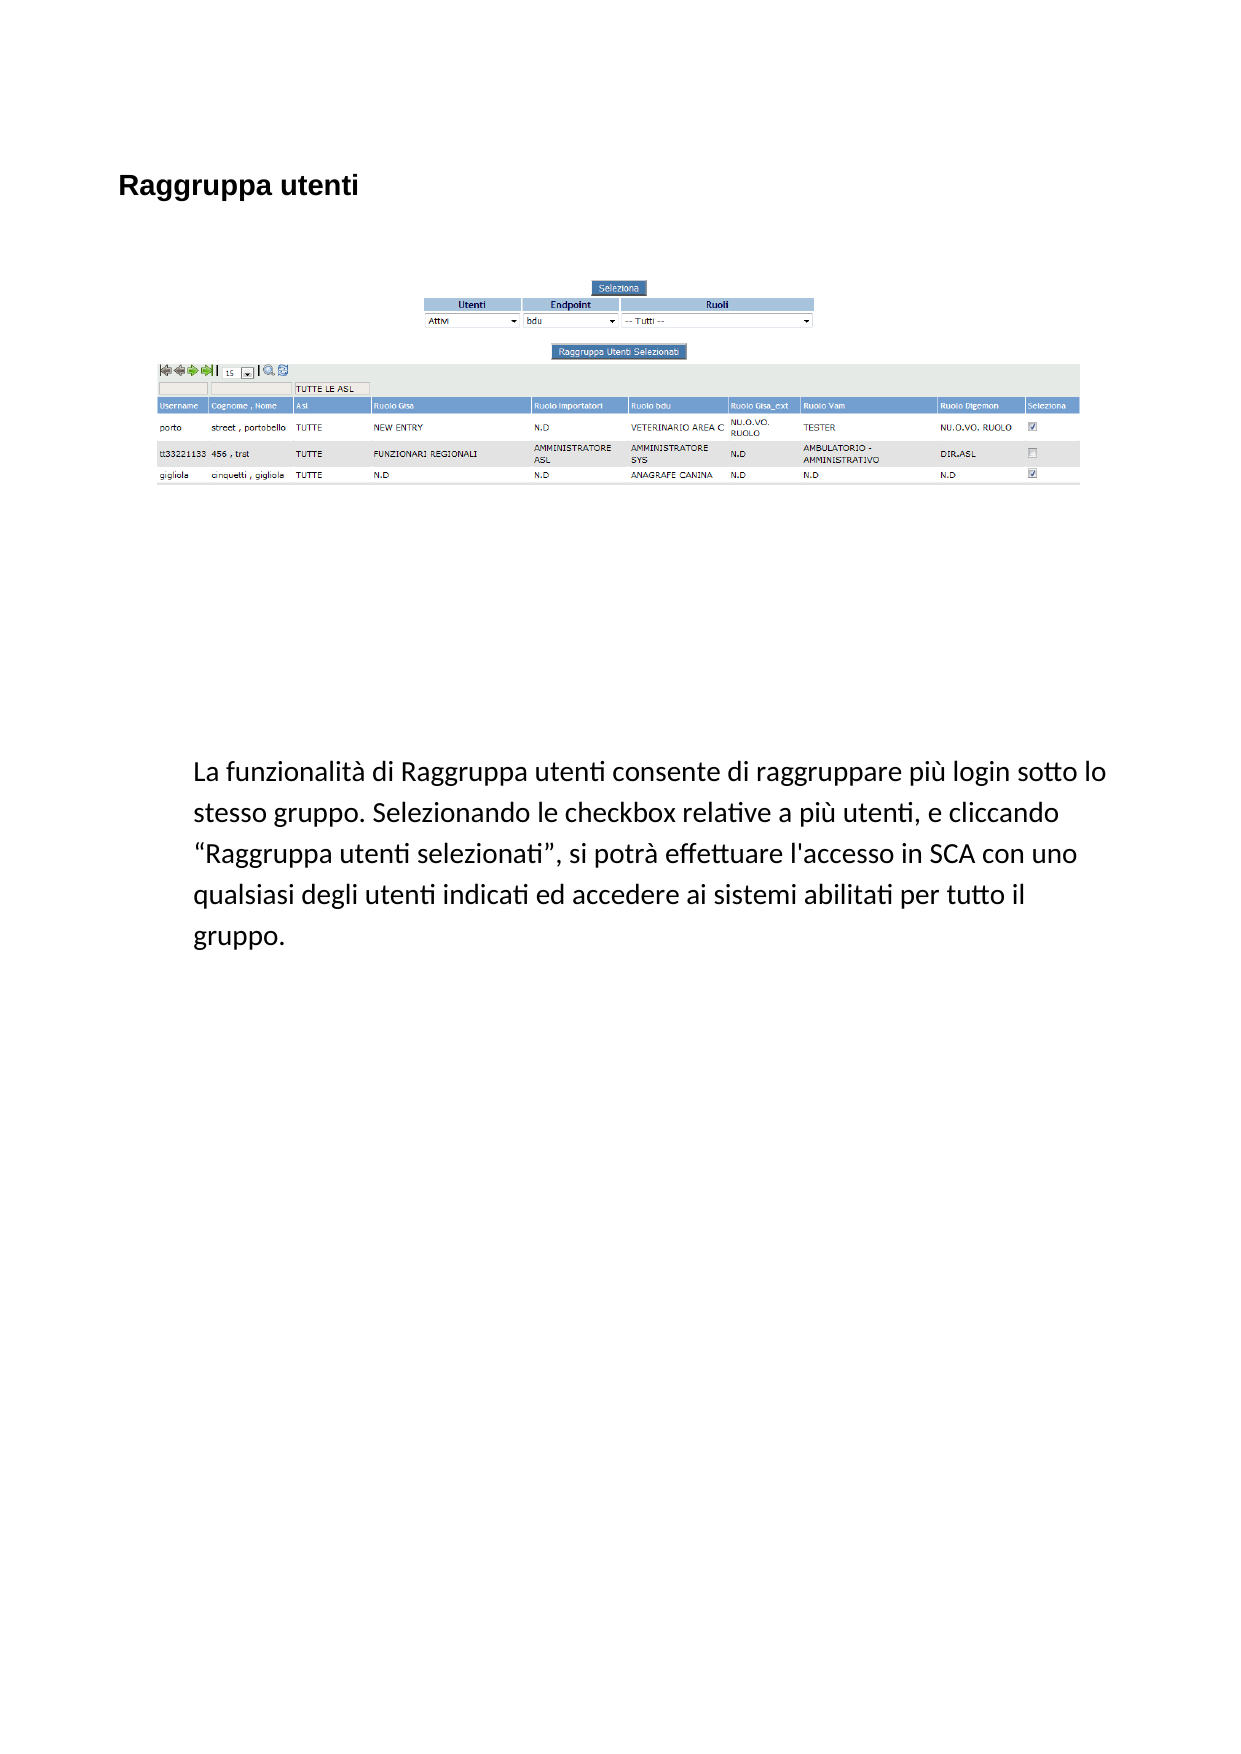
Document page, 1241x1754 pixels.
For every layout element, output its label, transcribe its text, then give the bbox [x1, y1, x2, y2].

text La funzionalità di Raggruppa utenti consente di raggruppare più login sotto lo stesso gruppo. Selezionando le checkbox relative a più utenti, e cliccando “Raggruppa utenti selezionati”, si potrà effettuare l'accesso in SCA con uno qualsiasi degli utenti indicati ed accedere ai sistemi abilitati per tutto il gruppo. [193, 753, 1122, 953]
subtitle Raggruppa utenti [118, 168, 1122, 202]
picture [155, 272, 1085, 485]
